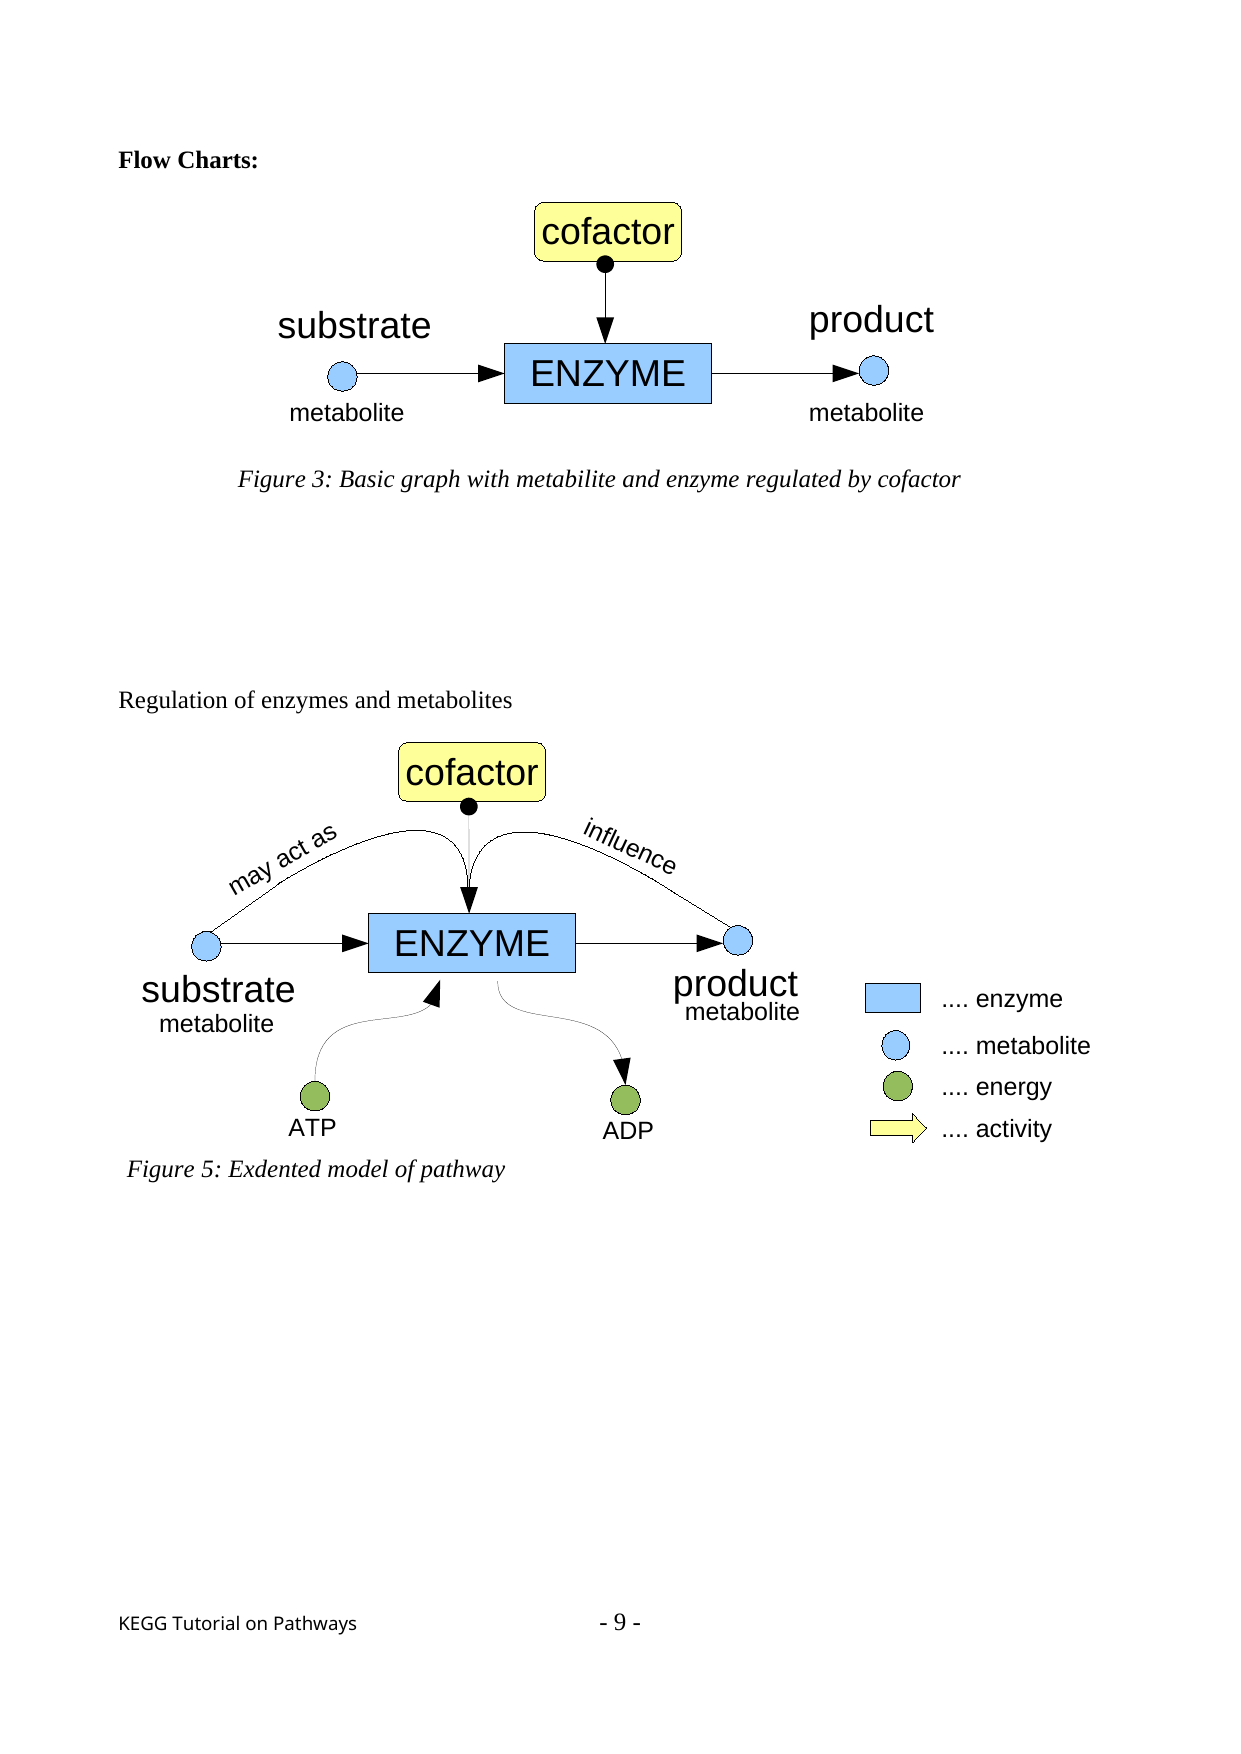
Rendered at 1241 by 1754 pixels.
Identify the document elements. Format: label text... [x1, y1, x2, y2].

text Figure 5: Exdented model of pathway [127, 755, 1113, 1183]
text Flow Charts: [118, 146, 1122, 174]
text Figure 3: Basic graph with metabilite and enzyme regulated by cofactor [238, 215, 1002, 493]
text Regulation of enzymes and metabolites [118, 686, 1122, 714]
